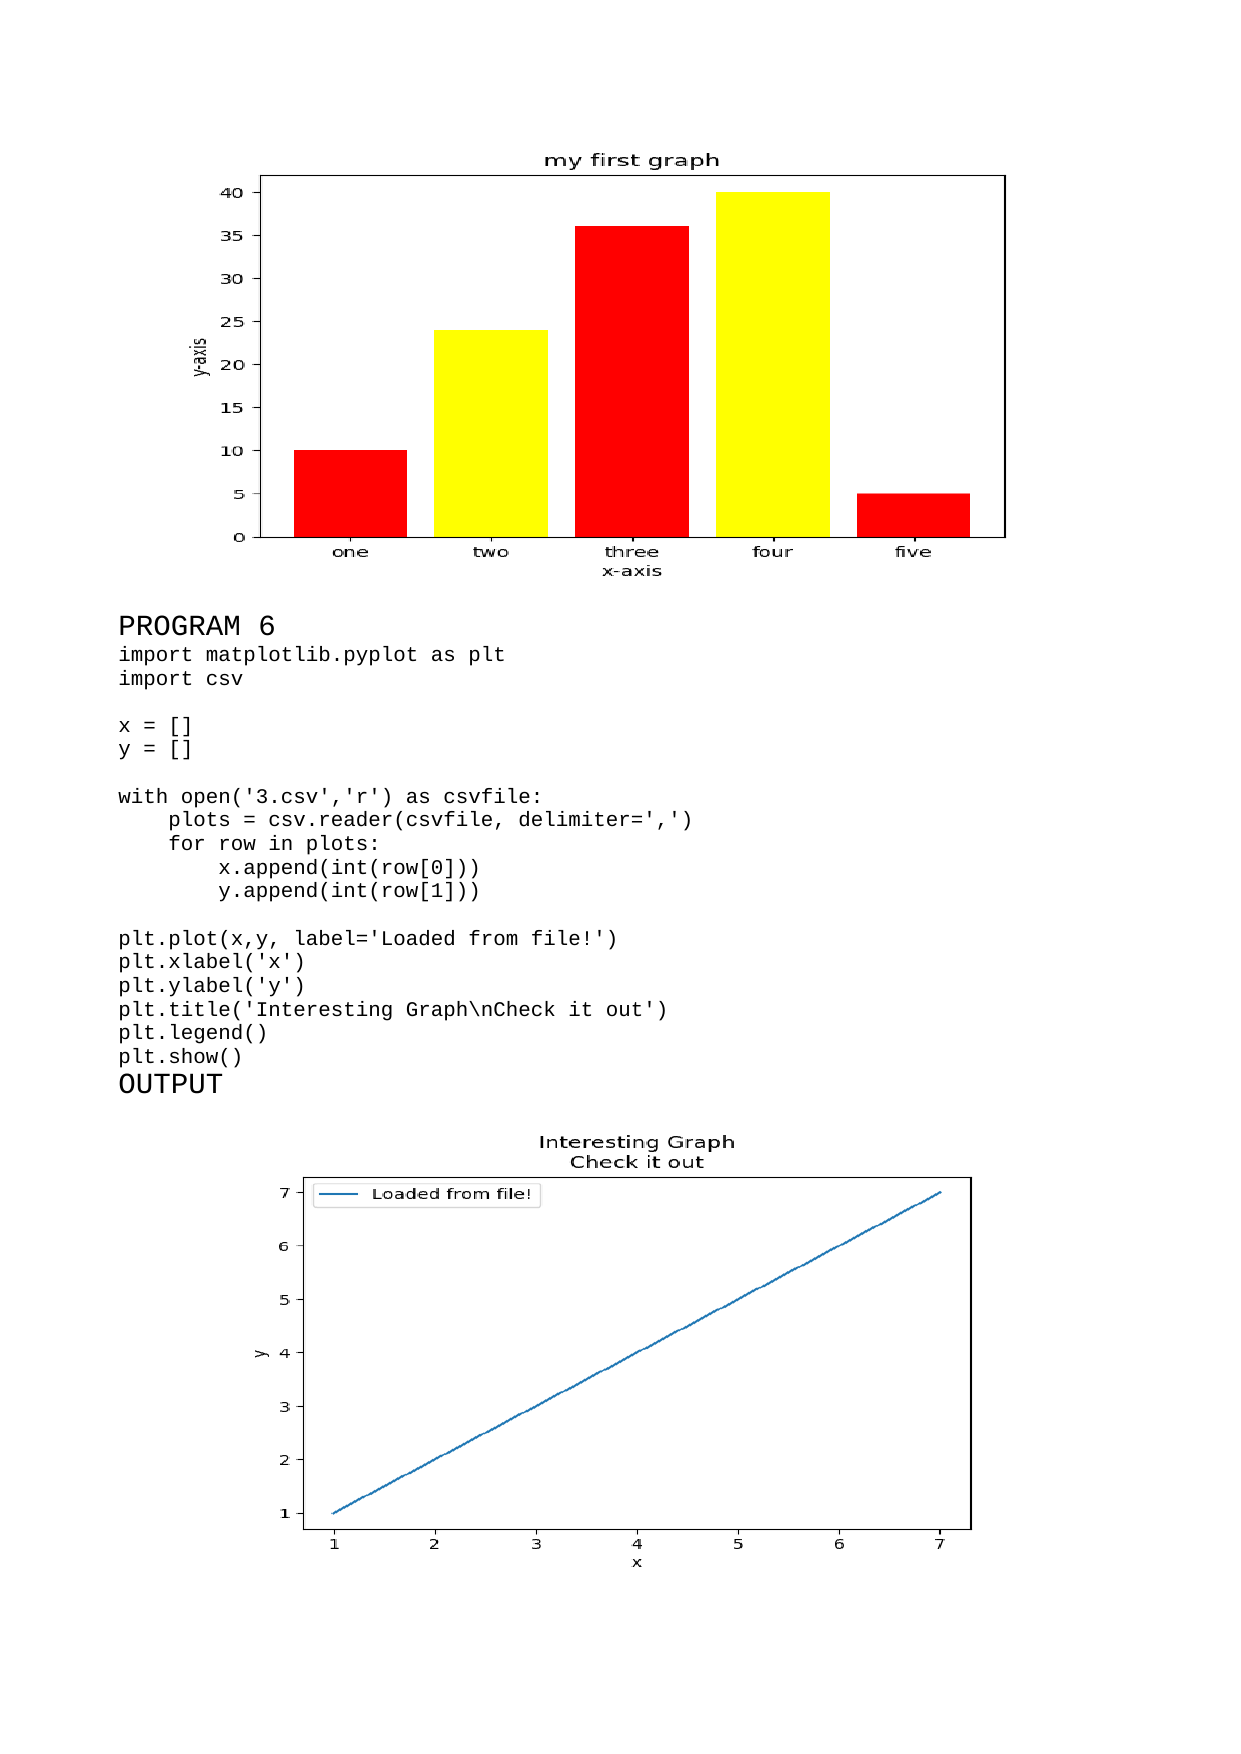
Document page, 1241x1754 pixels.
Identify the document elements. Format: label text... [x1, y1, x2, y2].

text plt.ylabel('y') [118, 975, 1122, 998]
text plt.title('Interesting Graph\nCheck it out') [118, 998, 1122, 1022]
text OUTPUT [118, 1069, 1122, 1102]
text import csv [118, 667, 1122, 691]
picture [196, 1121, 1057, 1579]
text plots = csv.reader(csvfile, delimiter=',') [118, 809, 1122, 833]
text import matplotlib.pyplot as plt [118, 644, 1122, 667]
text y.append(int(row[1])) [118, 880, 1122, 904]
text plt.xlabel('x') [118, 951, 1122, 975]
text plt.legend() [118, 1022, 1122, 1046]
picture [140, 118, 1100, 588]
text for row in plots: [118, 833, 1122, 857]
text plt.show() [118, 1046, 1122, 1069]
text plt.plot(x,y, label='Loaded from file!') [118, 928, 1122, 951]
text y = [] [118, 738, 1122, 762]
text x.append(int(row[0])) [118, 857, 1122, 880]
text x = [] [118, 715, 1122, 738]
text PROGRAM 6 [118, 611, 1122, 644]
text with open('3.csv','r') as csvfile: [118, 786, 1122, 809]
